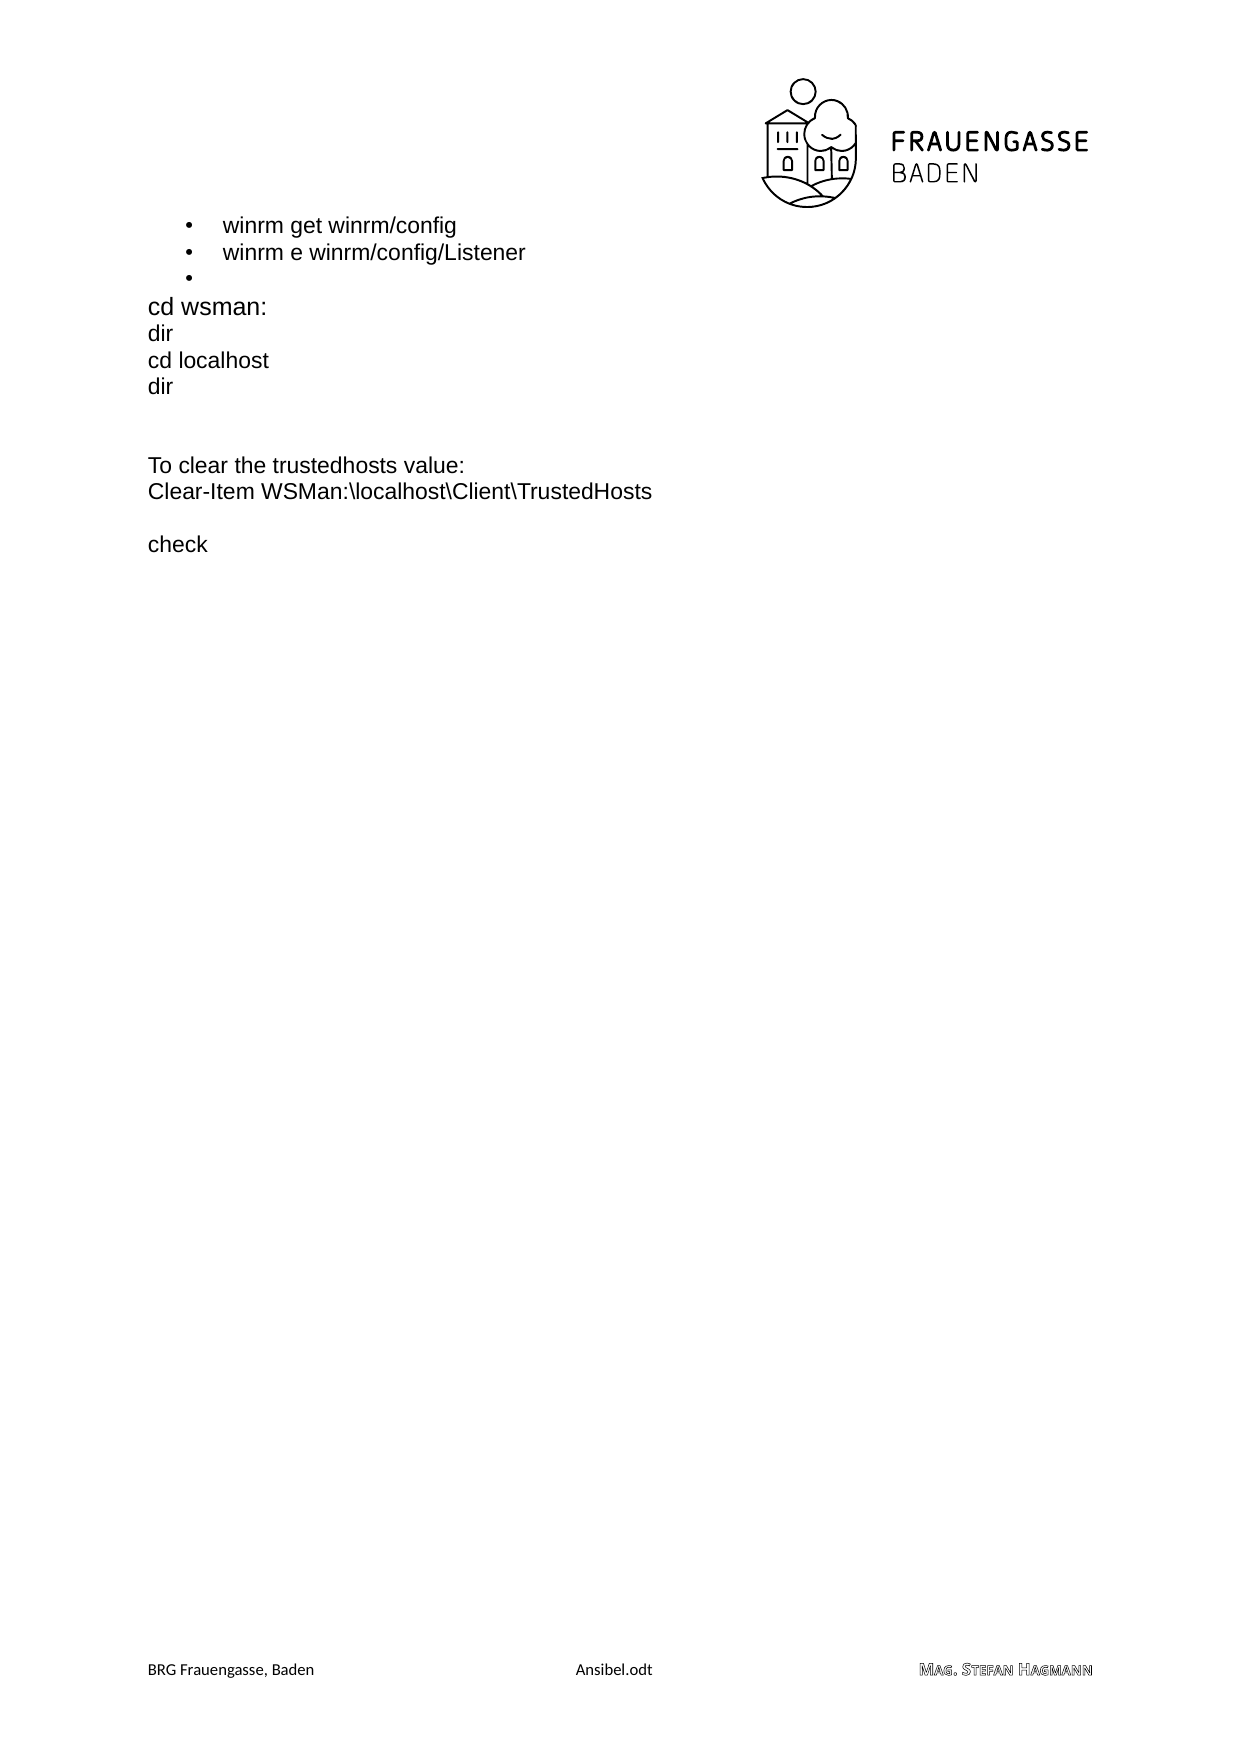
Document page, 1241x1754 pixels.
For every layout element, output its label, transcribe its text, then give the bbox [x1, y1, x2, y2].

list winrm get winrm/config [185, 212, 1092, 239]
text check [148, 531, 1092, 557]
text To clear the trustedhosts value: Clear-Item WSMan:\localhost\Client\TrustedHosts [148, 452, 1092, 505]
list winrm e winrm/config/Listener [185, 239, 1092, 265]
text dir [148, 320, 1092, 347]
text cd localhost [148, 347, 1092, 373]
text cd wsman: [148, 291, 1092, 320]
text dir [148, 373, 1092, 399]
